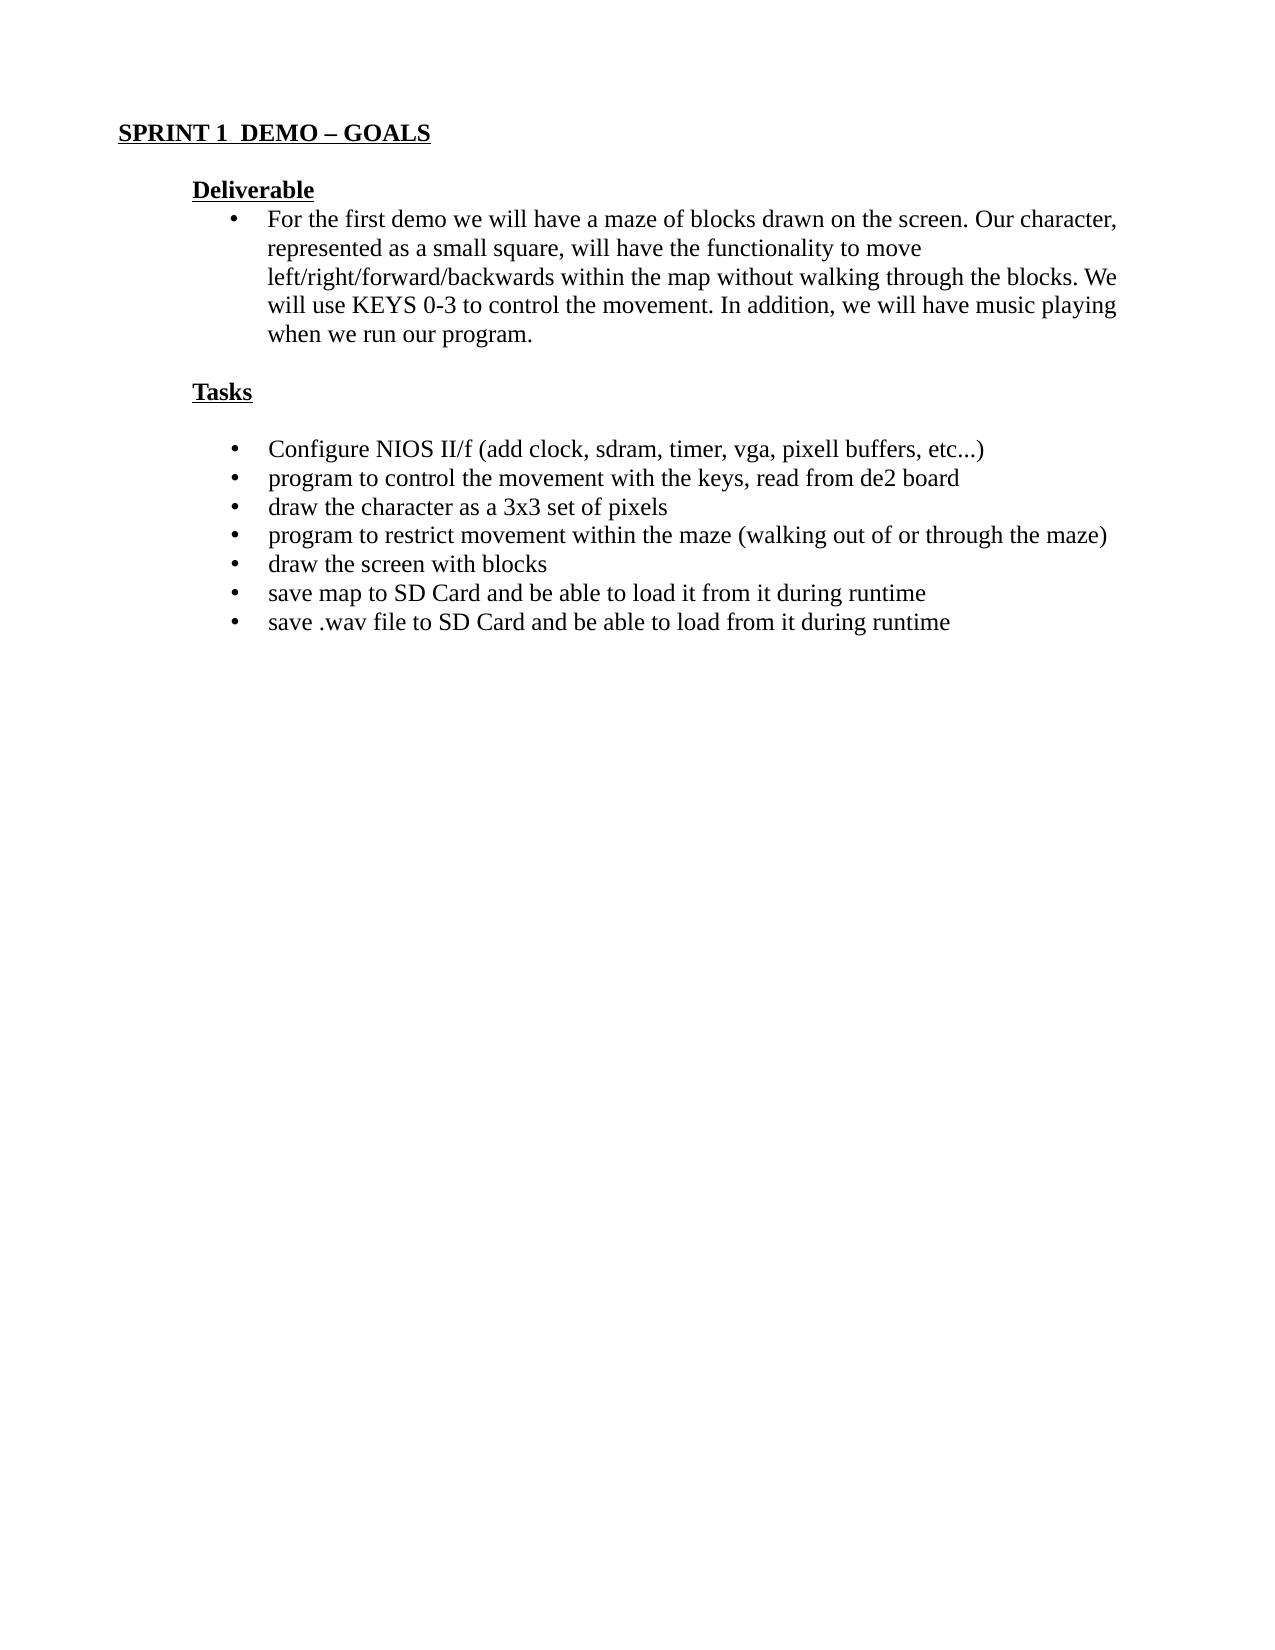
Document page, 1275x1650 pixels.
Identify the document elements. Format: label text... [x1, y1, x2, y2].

text Tasks [118, 377, 1157, 406]
text SPRINT 1 DEMO – GOALS [118, 118, 1157, 147]
list Configure NIOS II/f (add clock, sdram, timer, vga, pixell buffers, etc...) [231, 434, 1157, 463]
list draw the character as a 3x3 set of pixels [231, 492, 1157, 521]
list program to control the movement with the keys, read from de2 board [231, 463, 1157, 492]
text Deliverable [118, 176, 1157, 204]
list save .wav file to SD Card and be able to load from it during runtime [231, 607, 1157, 636]
list draw the screen with blocks [231, 549, 1157, 578]
list For the first demo we will have a maze of blocks drawn on the screen. Our character, represented as a small square, will have the functionality to move left/right/forward/backwards within the map without walking through the blocks. We will use KEYS 0-3 to control the movement. In addition, we will have music playing when we run our program. [229, 204, 1157, 348]
list program to restrict movement within the maze (walking out of or through the maze) [231, 521, 1157, 549]
list save map to SD Card and be able to load it from it during runtime [231, 578, 1157, 607]
